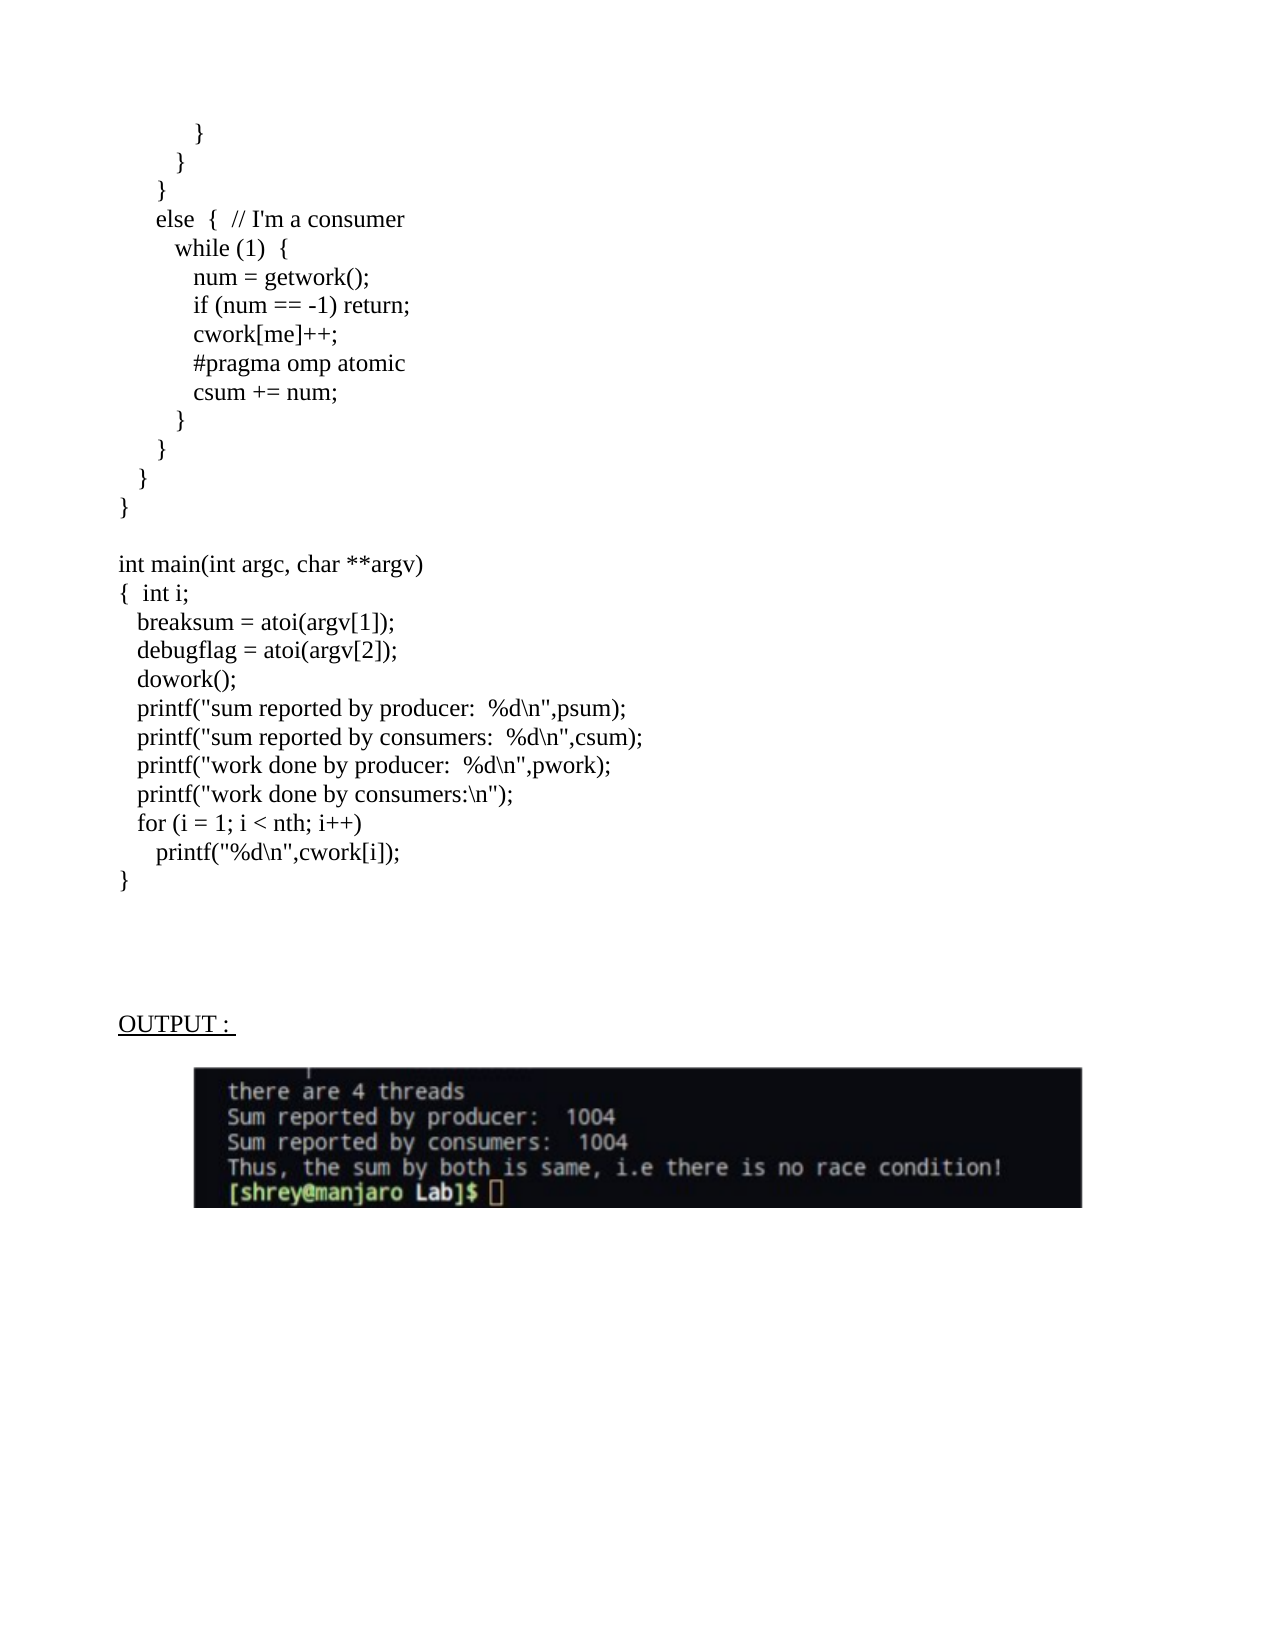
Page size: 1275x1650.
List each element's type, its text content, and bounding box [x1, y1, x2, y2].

text printf("sum reported by producer: %d\n",psum); [118, 693, 1157, 722]
text } [118, 492, 1157, 521]
text } [118, 463, 1157, 492]
text printf("sum reported by consumers: %d\n",csum); [118, 722, 1157, 751]
text printf("work done by consumers:\n"); [118, 779, 1157, 808]
text } [118, 147, 1157, 176]
picture [191, 1066, 1084, 1208]
text printf("work done by producer: %d\n",pwork); [118, 751, 1157, 779]
text while (1) { [118, 233, 1157, 262]
text int main(int argc, char **argv) [118, 549, 1157, 578]
text } [118, 866, 1157, 894]
text csum += num; [118, 377, 1157, 406]
text else { // I'm a consumer [118, 204, 1157, 233]
text if (num == -1) return; [118, 291, 1157, 319]
text #pragma omp atomic [118, 348, 1157, 377]
text breaksum = atoi(argv[1]); [118, 607, 1157, 636]
text { int i; [118, 578, 1157, 607]
text OUTPUT : [118, 1009, 1157, 1038]
text } [118, 118, 1157, 147]
text dowork(); [118, 664, 1157, 693]
text cwork[me]++; [118, 319, 1157, 348]
text debugflag = atoi(argv[2]); [118, 636, 1157, 664]
text } [118, 434, 1157, 463]
text printf("%d\n",cwork[i]); [118, 837, 1157, 866]
text } [118, 406, 1157, 434]
text for (i = 1; i < nth; i++) [118, 808, 1157, 837]
text } [118, 176, 1157, 204]
text num = getwork(); [118, 262, 1157, 291]
